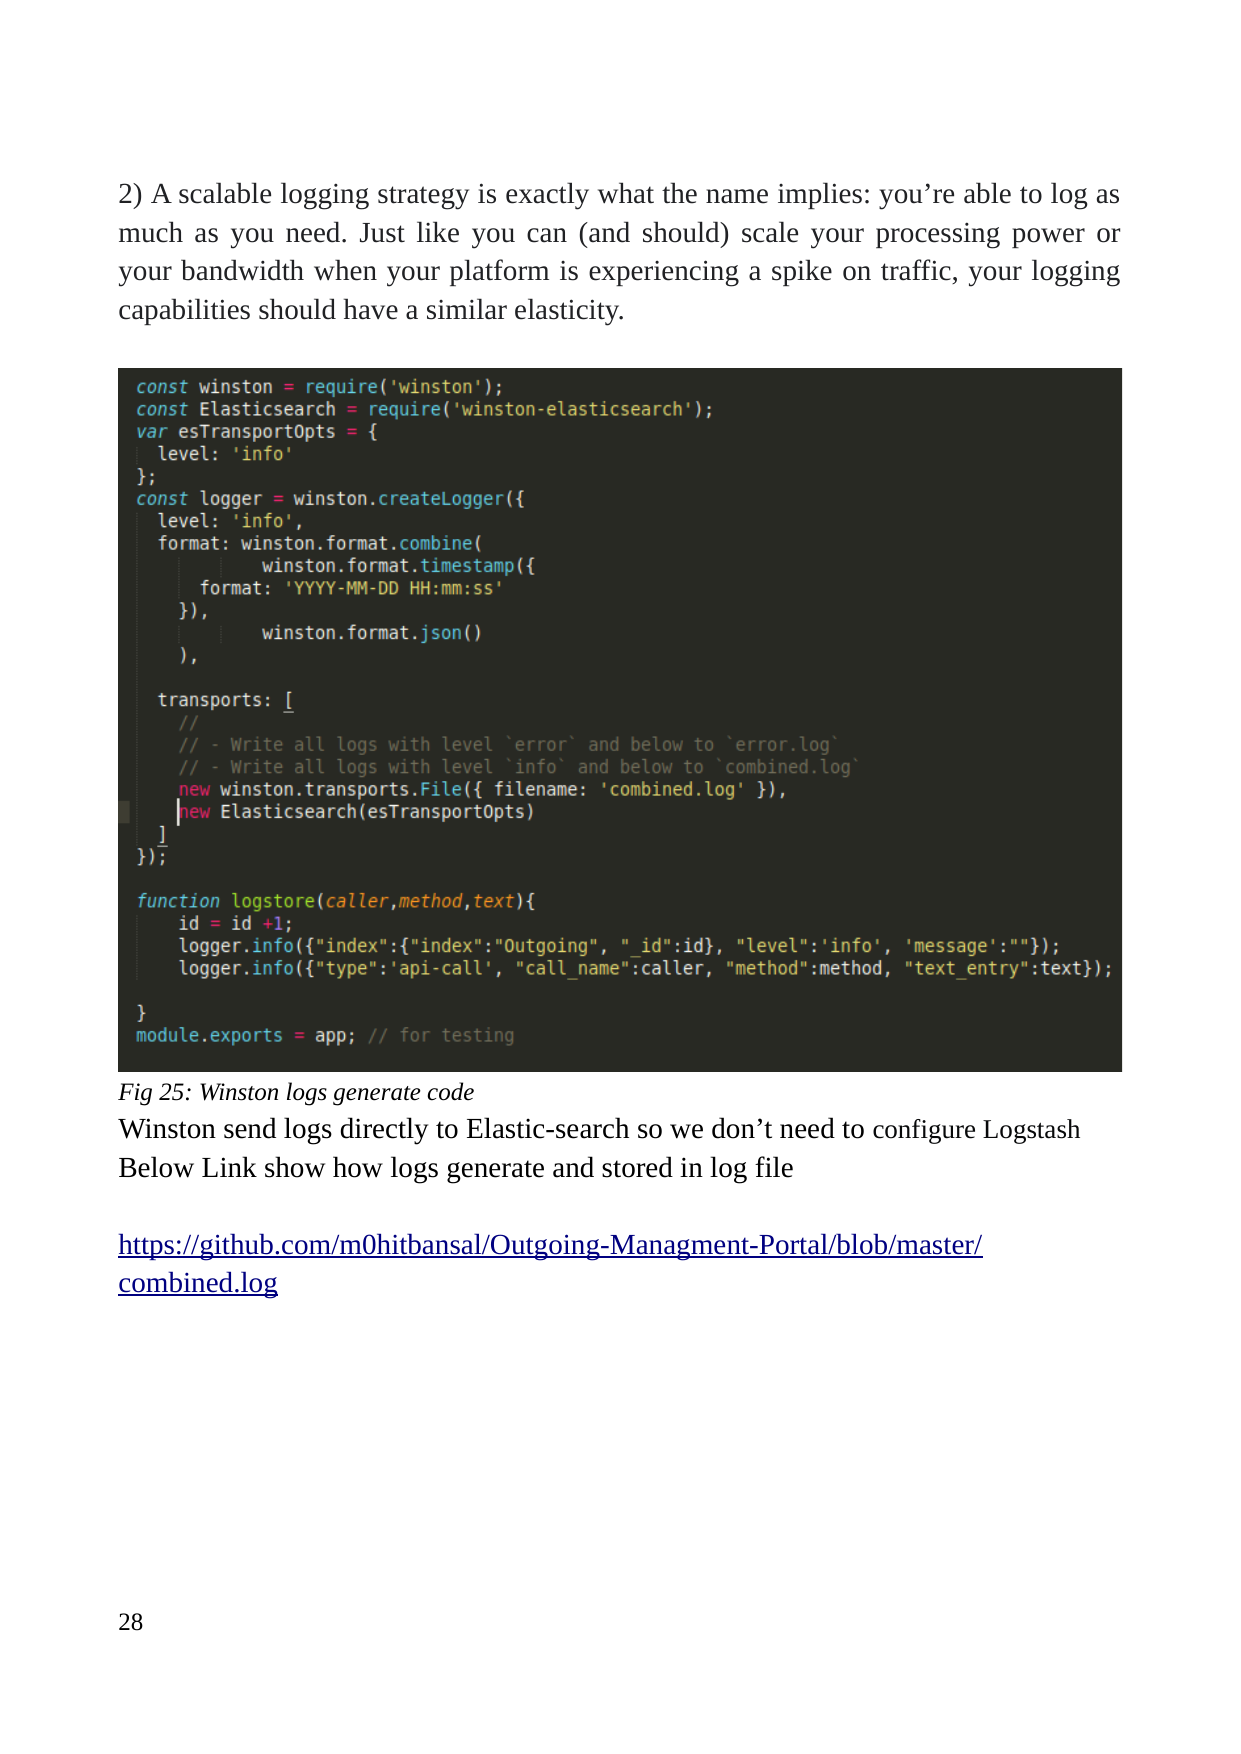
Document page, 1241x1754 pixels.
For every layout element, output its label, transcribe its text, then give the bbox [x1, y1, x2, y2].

text https://github.com/m0hitbansal/Outgoing-Managment-Portal/blob/master/combined.log [118, 1227, 1122, 1299]
text Winston send logs directly to Elastic-search so we don’t need to configure Logstash [118, 1111, 1122, 1145]
picture [118, 368, 1123, 1072]
text 2) A scalable logging strategy is exactly what the name implies: you’re able to log as much as you need. Just like you can (and should) scale your processing power or your bandwidth when your platform is experiencing a spike on traffic, your logging capabilities should have a similar elasticity. [118, 176, 1122, 326]
text Fig 25: Winston logs generate code [118, 1072, 1122, 1106]
text Below Link show how logs generate and stored in log file [118, 1150, 1122, 1183]
